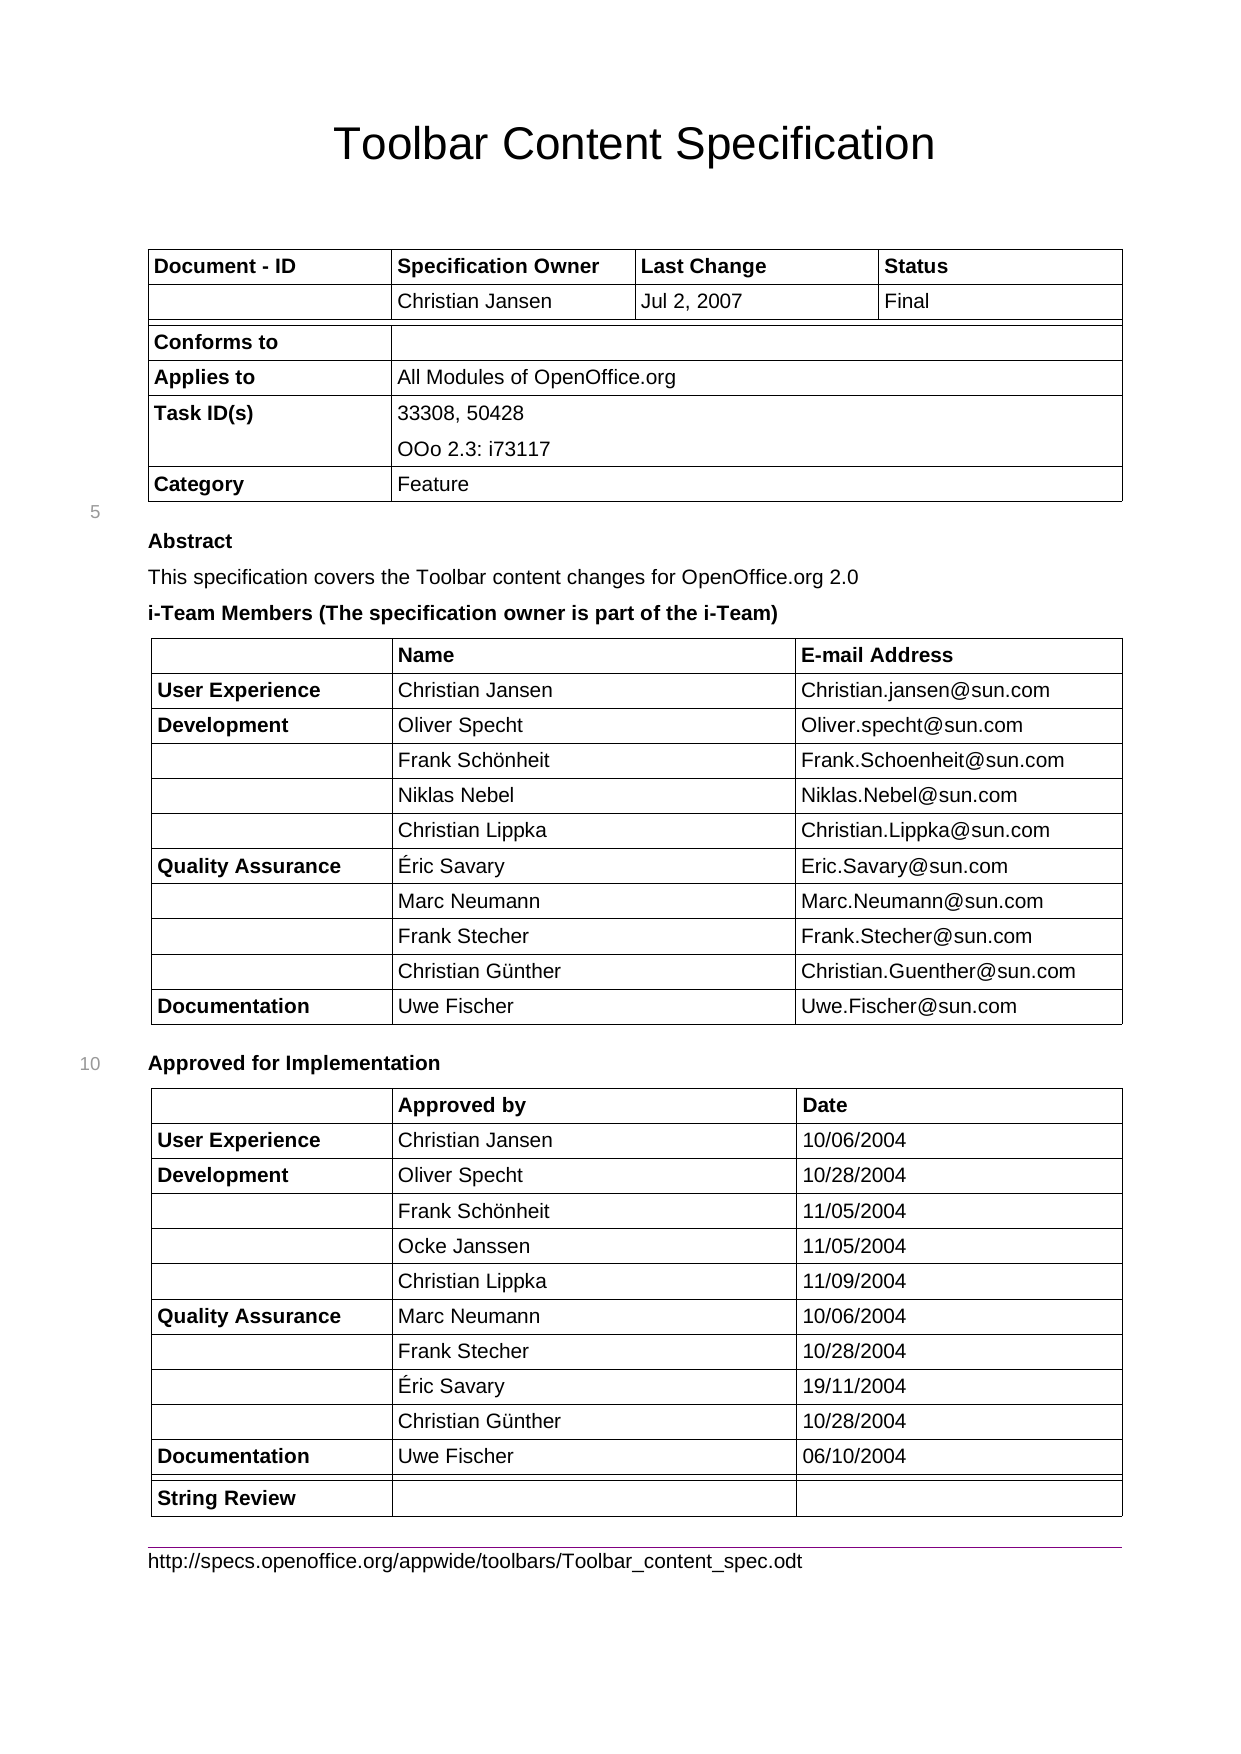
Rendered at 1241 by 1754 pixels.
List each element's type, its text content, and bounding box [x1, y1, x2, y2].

table_cell Conforms to [149, 326, 391, 360]
table_cell 10/28/2004 [797, 1405, 1122, 1439]
table_header [152, 1089, 392, 1123]
table_cell Development [152, 709, 392, 743]
table_cell Marc.Neumann@sun.com [796, 884, 1122, 918]
table_cell Oliver.specht@sun.com [796, 709, 1122, 743]
table_cell Uwe Fischer [393, 990, 795, 1024]
table_cell [393, 1475, 796, 1480]
table_cell Christian Lippka [393, 1264, 796, 1299]
table_cell [152, 779, 392, 813]
table_cell [152, 1335, 392, 1369]
table_cell 19/11/2004 [797, 1370, 1122, 1404]
table_cell String Review [152, 1481, 392, 1516]
table_cell [797, 1481, 1122, 1516]
table_cell Marc Neumann [393, 1300, 796, 1334]
table_cell Oliver Specht [393, 1159, 796, 1193]
table_cell [152, 814, 392, 848]
table_cell Christian Günther [393, 1405, 796, 1439]
text Abstract [148, 529, 1122, 553]
table_cell [152, 919, 392, 954]
table_cell Quality Assurance [152, 1300, 392, 1334]
table_cell Uwe.Fischer@sun.com [796, 990, 1122, 1024]
table_header E-mail Address [796, 639, 1122, 673]
table_cell Task ID(s) [149, 396, 391, 466]
table_cell Final [879, 285, 1122, 319]
table_cell Christian.Guenther@sun.com [796, 955, 1122, 989]
table_cell Jul 2, 2007 [636, 285, 878, 319]
table_cell 33308, 50428 OOo 2.3: i73117 [392, 396, 1122, 466]
table_cell Documentation [152, 990, 392, 1024]
table_cell [152, 1475, 392, 1480]
table_cell 11/05/2004 [797, 1194, 1122, 1228]
table_cell [392, 326, 1122, 360]
table_cell [149, 285, 391, 319]
table_header Name [393, 639, 795, 673]
table_header Specification Owner [392, 250, 635, 284]
table_cell Development [152, 1159, 392, 1193]
table_cell 11/09/2004 [797, 1264, 1122, 1299]
table_cell Christian Jansen [392, 285, 635, 319]
table_cell Christian.jansen@sun.com [796, 674, 1122, 708]
table_cell [152, 955, 392, 989]
table_cell Frank Schönheit [393, 1194, 796, 1228]
table_cell Niklas Nebel [393, 779, 795, 813]
table_cell Oliver Specht [393, 709, 795, 743]
table_cell Christian Günther [393, 955, 795, 989]
table_cell [152, 1370, 392, 1404]
table_cell 10/06/2004 [797, 1124, 1122, 1158]
table_cell User Experience [152, 1124, 392, 1158]
text i-Team Members (The specification owner is part of the i-Team) [148, 602, 1122, 625]
table_header Status [879, 250, 1122, 284]
table_cell Frank Stecher [393, 919, 795, 954]
table_header Approved by [393, 1089, 796, 1123]
table_cell Uwe Fischer [393, 1440, 796, 1474]
table_cell 10/06/2004 [797, 1300, 1122, 1334]
table_cell [152, 1194, 392, 1228]
table_cell Quality Assurance [152, 849, 392, 883]
table_cell 10/28/2004 [797, 1335, 1122, 1369]
table_cell Documentation [152, 1440, 392, 1474]
table_header Document - ID [149, 250, 391, 284]
table_cell Eric.Savary@sun.com [796, 849, 1122, 883]
table_cell Ocke Janssen [393, 1229, 796, 1263]
table_cell Frank Schönheit [393, 744, 795, 778]
table_cell Frank Stecher [393, 1335, 796, 1369]
table_cell Christian Jansen [393, 1124, 796, 1158]
table_cell Éric Savary [393, 849, 795, 883]
table_cell Frank.Schoenheit@sun.com [796, 744, 1122, 778]
text Approved for Implementation [148, 1052, 1122, 1075]
table_header [152, 639, 392, 673]
table_cell Christian.Lippka@sun.com [796, 814, 1122, 848]
table_cell Feature [392, 467, 1122, 501]
table_cell Christian Lippka [393, 814, 795, 848]
table_cell Éric Savary [393, 1370, 796, 1404]
table_cell Applies to [149, 361, 391, 395]
table_header Last Change [636, 250, 878, 284]
table_cell All Modules of OpenOffice.org [392, 361, 1122, 395]
table_cell 06/10/2004 [797, 1440, 1122, 1474]
table_cell Category [149, 467, 391, 501]
text Toolbar Content Specification [148, 118, 1122, 169]
table_cell [797, 1475, 1122, 1480]
table_cell [152, 1264, 392, 1299]
table_cell [393, 1481, 796, 1516]
table_cell 11/05/2004 [797, 1229, 1122, 1263]
table_cell [149, 320, 1122, 325]
table_cell [152, 1229, 392, 1263]
table_cell [152, 1405, 392, 1439]
table_cell Christian Jansen [393, 674, 795, 708]
table_cell Marc Neumann [393, 884, 795, 918]
table_header Date [797, 1089, 1122, 1123]
table_cell 10/28/2004 [797, 1159, 1122, 1193]
table_cell [152, 744, 392, 778]
table_cell Niklas.Nebel@sun.com [796, 779, 1122, 813]
table_cell [152, 884, 392, 918]
table_cell Frank.Stecher@sun.com [796, 919, 1122, 954]
text This specification covers the Toolbar content changes for OpenOffice.org 2.0 [148, 566, 1122, 589]
table_cell User Experience [152, 674, 392, 708]
